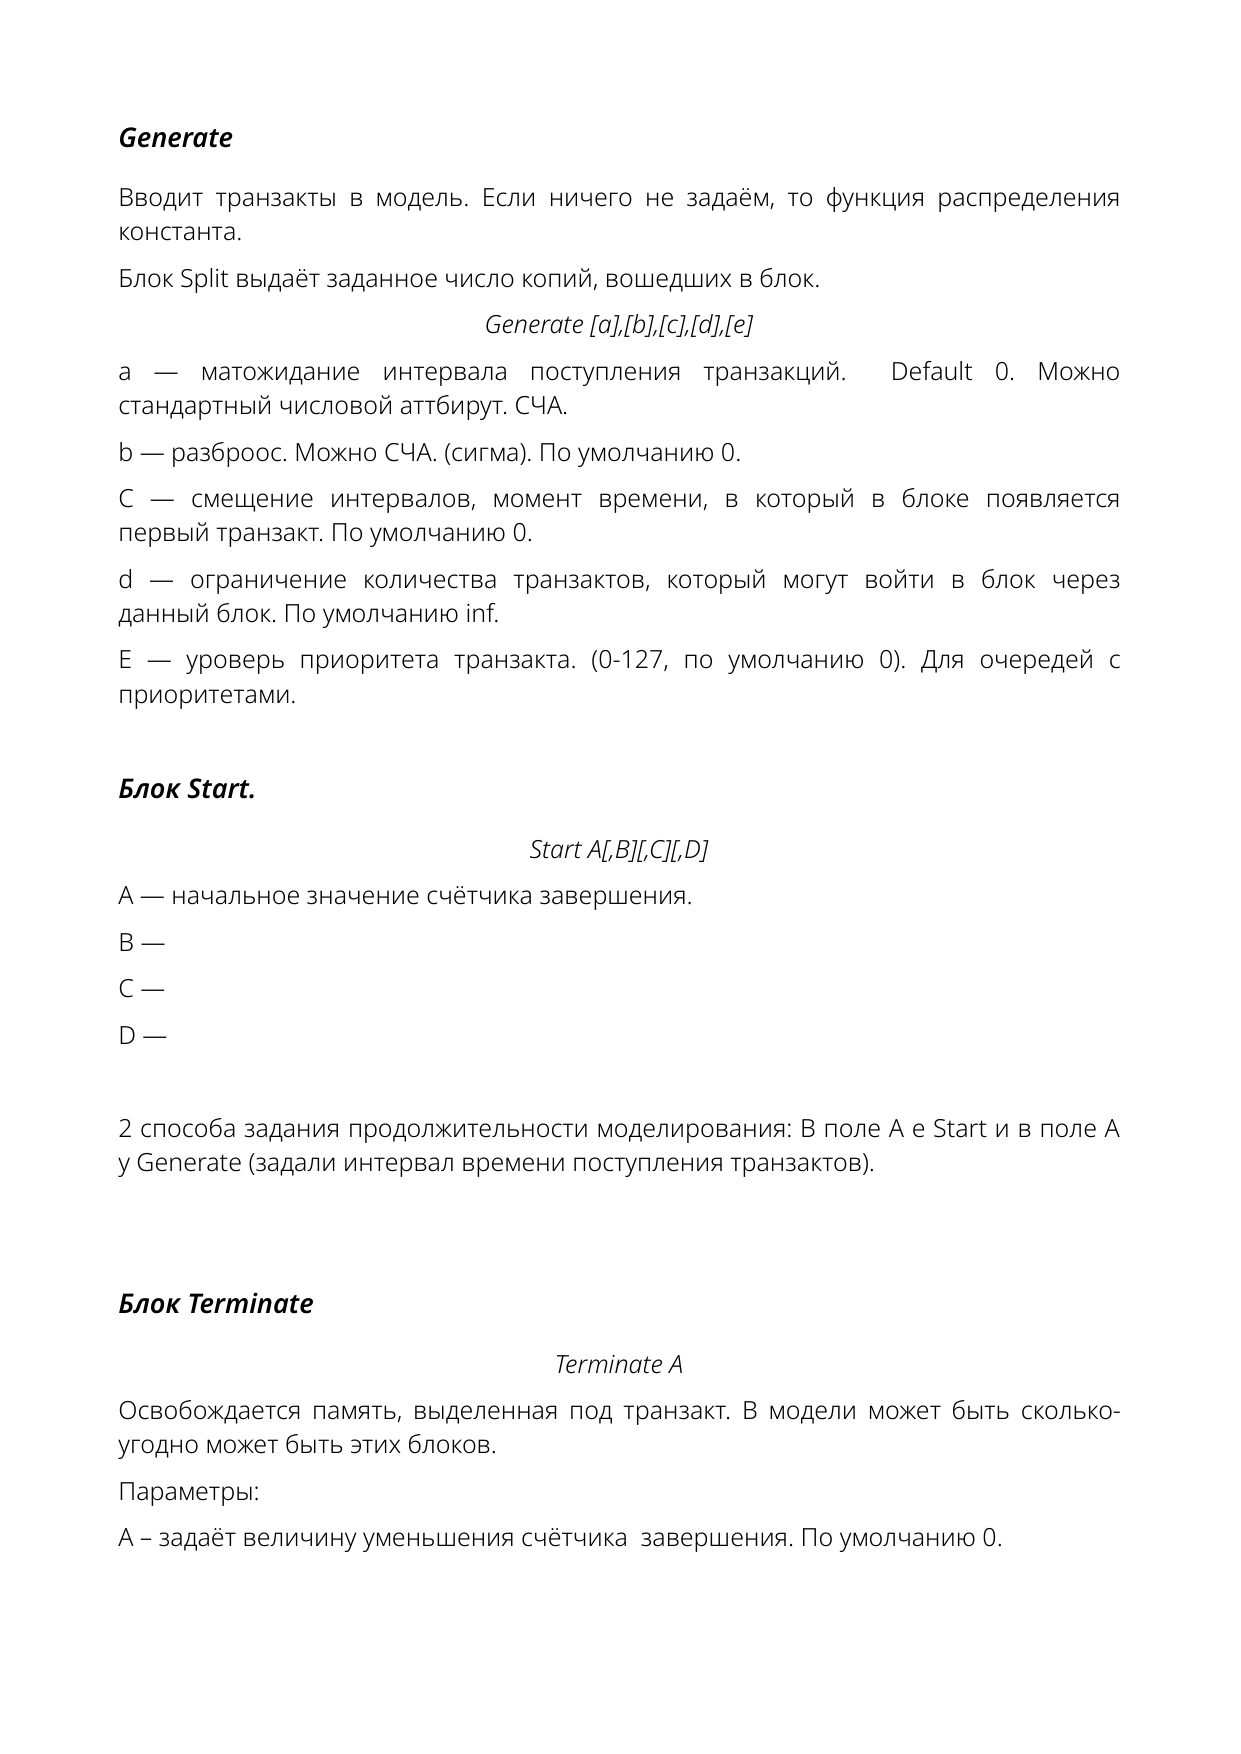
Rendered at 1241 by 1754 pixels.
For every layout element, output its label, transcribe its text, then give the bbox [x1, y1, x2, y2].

text Start A[,B][,C][,D] [118, 831, 1122, 865]
text D — [118, 1017, 1122, 1052]
text C — [118, 971, 1122, 1005]
text a — матожидание интервала поступления транзакций. Default 0. Можно стандартный числовой аттбирут. СЧА. [118, 354, 1122, 422]
text Освобождается память, выделенная под транзакт. В модели может быть сколько-угодно может быть этих блоков. [118, 1393, 1122, 1461]
text Вводит транзакты в модель. Если ничего не задаём, то функция распределения константа. [118, 180, 1122, 248]
subtitle Блок Terminate [118, 1284, 1122, 1321]
text Terminate A [118, 1346, 1122, 1380]
text 2 способа задания продолжительности моделирования: В поле А e Start и в поле A у Generate (задали интервал времени поступления транзактов). [118, 1111, 1122, 1179]
text Блок Split выдаёт заданное число копий, вошедших в блок. [118, 261, 1122, 295]
text Generate [a],[b],[c],[d],[e] [118, 307, 1122, 341]
text Параметры: [118, 1473, 1122, 1507]
text B — [118, 924, 1122, 958]
subtitle Блок Start. [118, 769, 1122, 806]
text d — ограничение количества транзактов, который могут войти в блок через данный блок. По умолчанию inf. [118, 562, 1122, 630]
text E — уроверь приоритета транзакта. (0-127, по умолчанию 0). Для очередей с приоритетами. [118, 642, 1122, 710]
text A – задаёт величину уменьшения счётчика завершения. По умолчанию 0. [118, 1520, 1122, 1554]
text b — разброос. Можно СЧА. (сигма). По умолчанию 0. [118, 434, 1122, 468]
text А — начальное значение счётчика завершения. [118, 878, 1122, 912]
subtitle Generate [118, 118, 1122, 155]
text C — смещение интервалов, момент времени, в который в блоке появляется первый транзакт. По умолчанию 0. [118, 481, 1122, 549]
